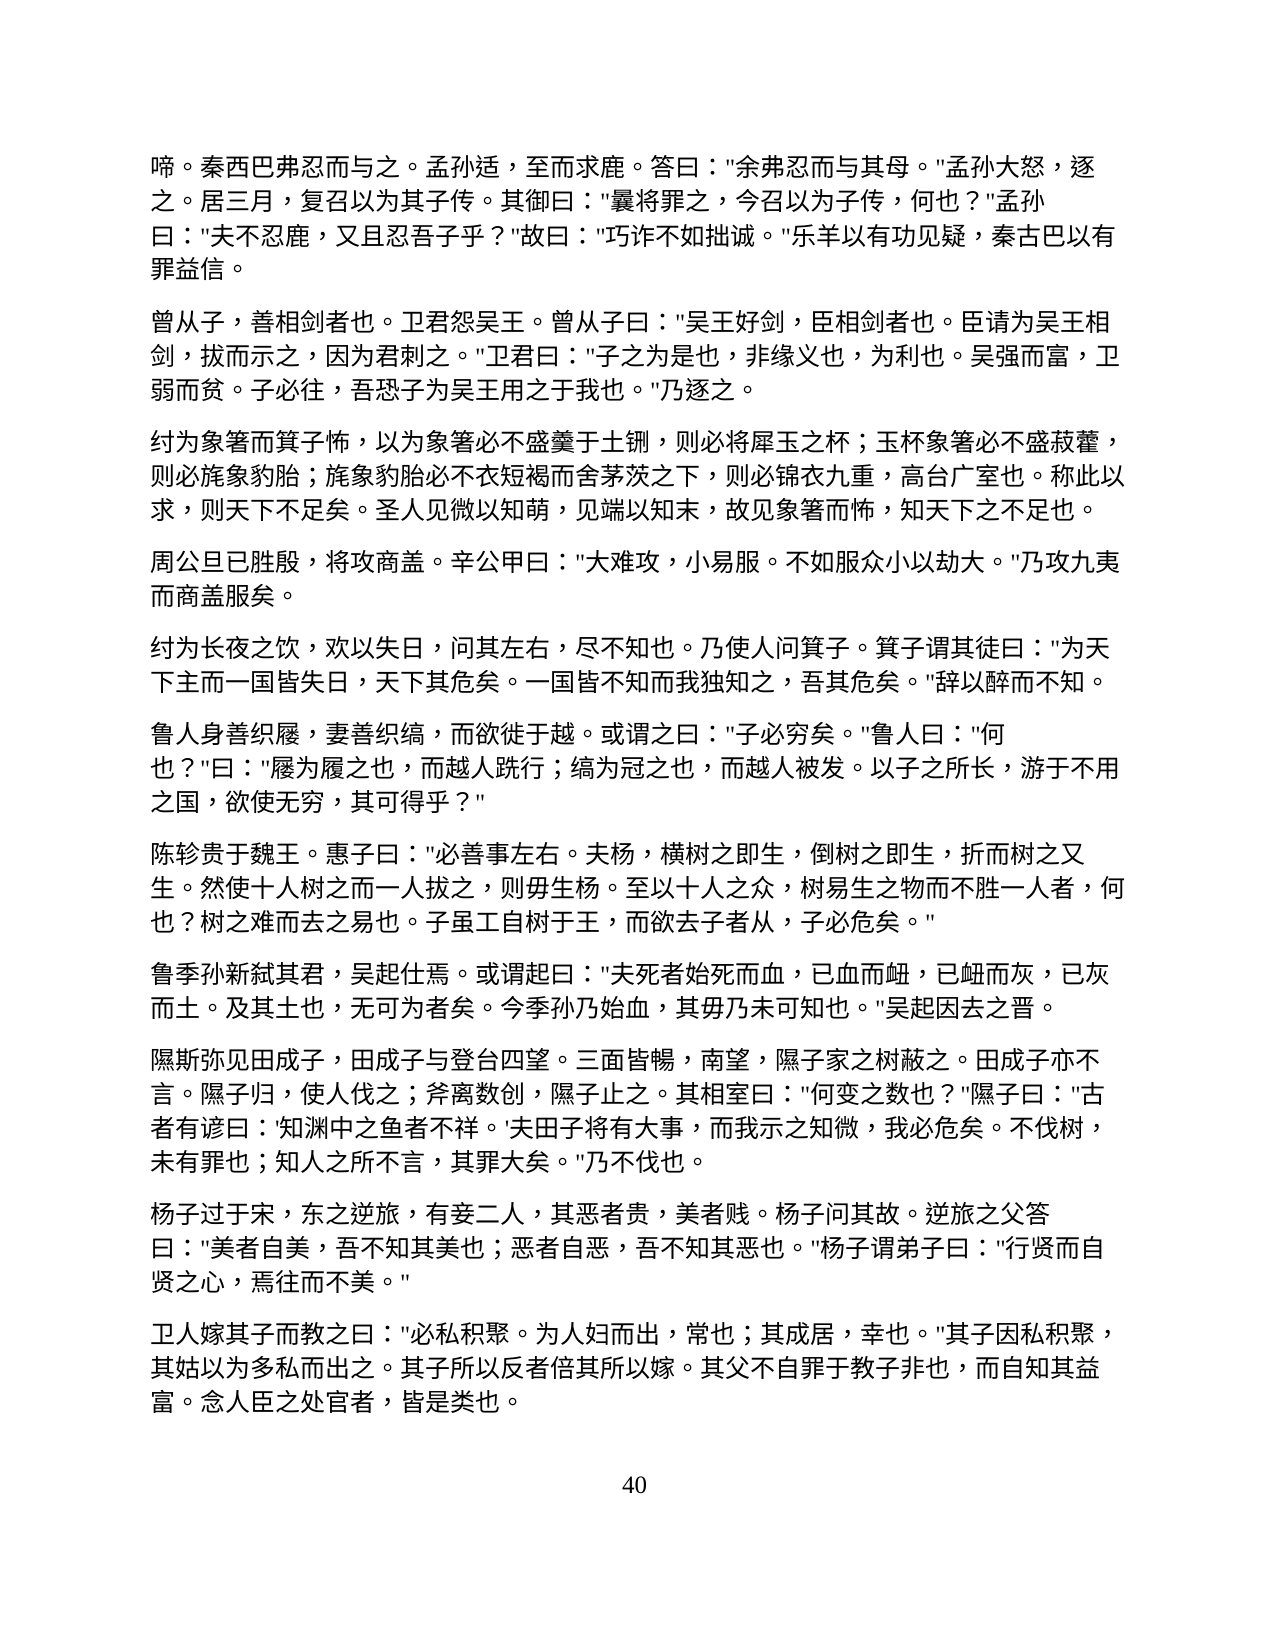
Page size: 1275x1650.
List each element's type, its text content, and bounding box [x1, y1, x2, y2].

text 纣为长夜之饮，欢以失日，问其左右，尽不知也。乃使人问箕子。箕子谓其徒曰："为天下主而一国皆失日，天下其危矣。一国皆不知而我独知之，吾其危矣。"辞以醉而不知。 [150, 630, 1125, 698]
text 杨子过于宋，东之逆旅，有妾二人，其恶者贵，美者贱。杨子问其故。逆旅之父答曰："美者自美，吾不知其美也；恶者自恶，吾不知其恶也。"杨子谓弟子曰："行贤而自贤之心，焉往而不美。" [150, 1197, 1125, 1299]
text 纣为象箸而箕子怖，以为象箸必不盛羹于土铏，则必将犀玉之杯；玉杯象箸必不盛菽藿，则必旄象豹胎；旄象豹胎必不衣短褐而舍茅茨之下，则必锦衣九重，高台广室也。称此以求，则天下不足矣。圣人见微以知萌，见端以知末，故见象箸而怖，知天下之不足也。 [150, 424, 1125, 526]
text 陈轸贵于魏王。惠子曰："必善事左右。夫杨，横树之即生，倒树之即生，折而树之又生。然使十人树之而一人拔之，则毋生杨。至以十人之众，树易生之物而不胜一人者，何也？树之难而去之易也。子虽工自树于王，而欲去子者从，子必危矣。" [150, 837, 1125, 939]
text 鲁季孙新弑其君，吴起仕焉。或谓起曰："夫死者始死而血，已血而衄，已衄而灰，已灰而土。及其土也，无可为者矣。今季孙乃始血，其毋乃未可知也。"吴起因去之晋。 [150, 957, 1125, 1025]
text 隰斯弥见田成子，田成子与登台四望。三面皆暢，南望，隰子家之树蔽之。田成子亦不言。隰子归，使人伐之；斧离数创，隰子止之。其相室曰："何变之数也？"隰子曰："古者有谚曰：'知渊中之鱼者不祥。'夫田子将有大事，而我示之知微，我必危矣。不伐树，未有罪也；知人之所不言，其罪大矣。"乃不伐也。 [150, 1043, 1125, 1179]
text 卫人嫁其子而教之曰："必私积聚。为人妇而出，常也；其成居，幸也。"其子因私积聚，其姑以为多私而出之。其子所以反者倍其所以嫁。其父不自罪于教子非也，而自知其益富。念人臣之处官者，皆是类也。 [150, 1317, 1125, 1419]
text 啼。秦西巴弗忍而与之。孟孙适，至而求鹿。答曰："余弗忍而与其母。"孟孙大怒，逐之。居三月，复召以为其子传。其御曰："曩将罪之，今召以为子传，何也？"孟孙曰："夫不忍鹿，又且忍吾子乎？"故曰："巧诈不如拙诚。"乐羊以有功见疑，秦古巴以有罪益信。 [150, 150, 1125, 286]
text 曾从子，善相剑者也。卫君怨吴王。曾从子曰："吴王好剑，臣相剑者也。臣请为吴王相剑，拔而示之，因为君刺之。"卫君曰："子之为是也，非缘义也，为利也。吴强而富，卫弱而贫。子必往，吾恐子为吴王用之于我也。"乃逐之。 [150, 304, 1125, 406]
text 鲁人身善织屦，妻善织缟，而欲徙于越。或谓之曰："子必穷矣。"鲁人曰："何也？"曰："屦为履之也，而越人跣行；缟为冠之也，而越人被发。以子之所长，游于不用之国，欲使无穷，其可得乎？" [150, 716, 1125, 819]
text 周公旦已胜殷，将攻商盖。辛公甲曰："大难攻，小易服。不如服众小以劫大。"乃攻九夷而商盖服矣。 [150, 544, 1125, 612]
